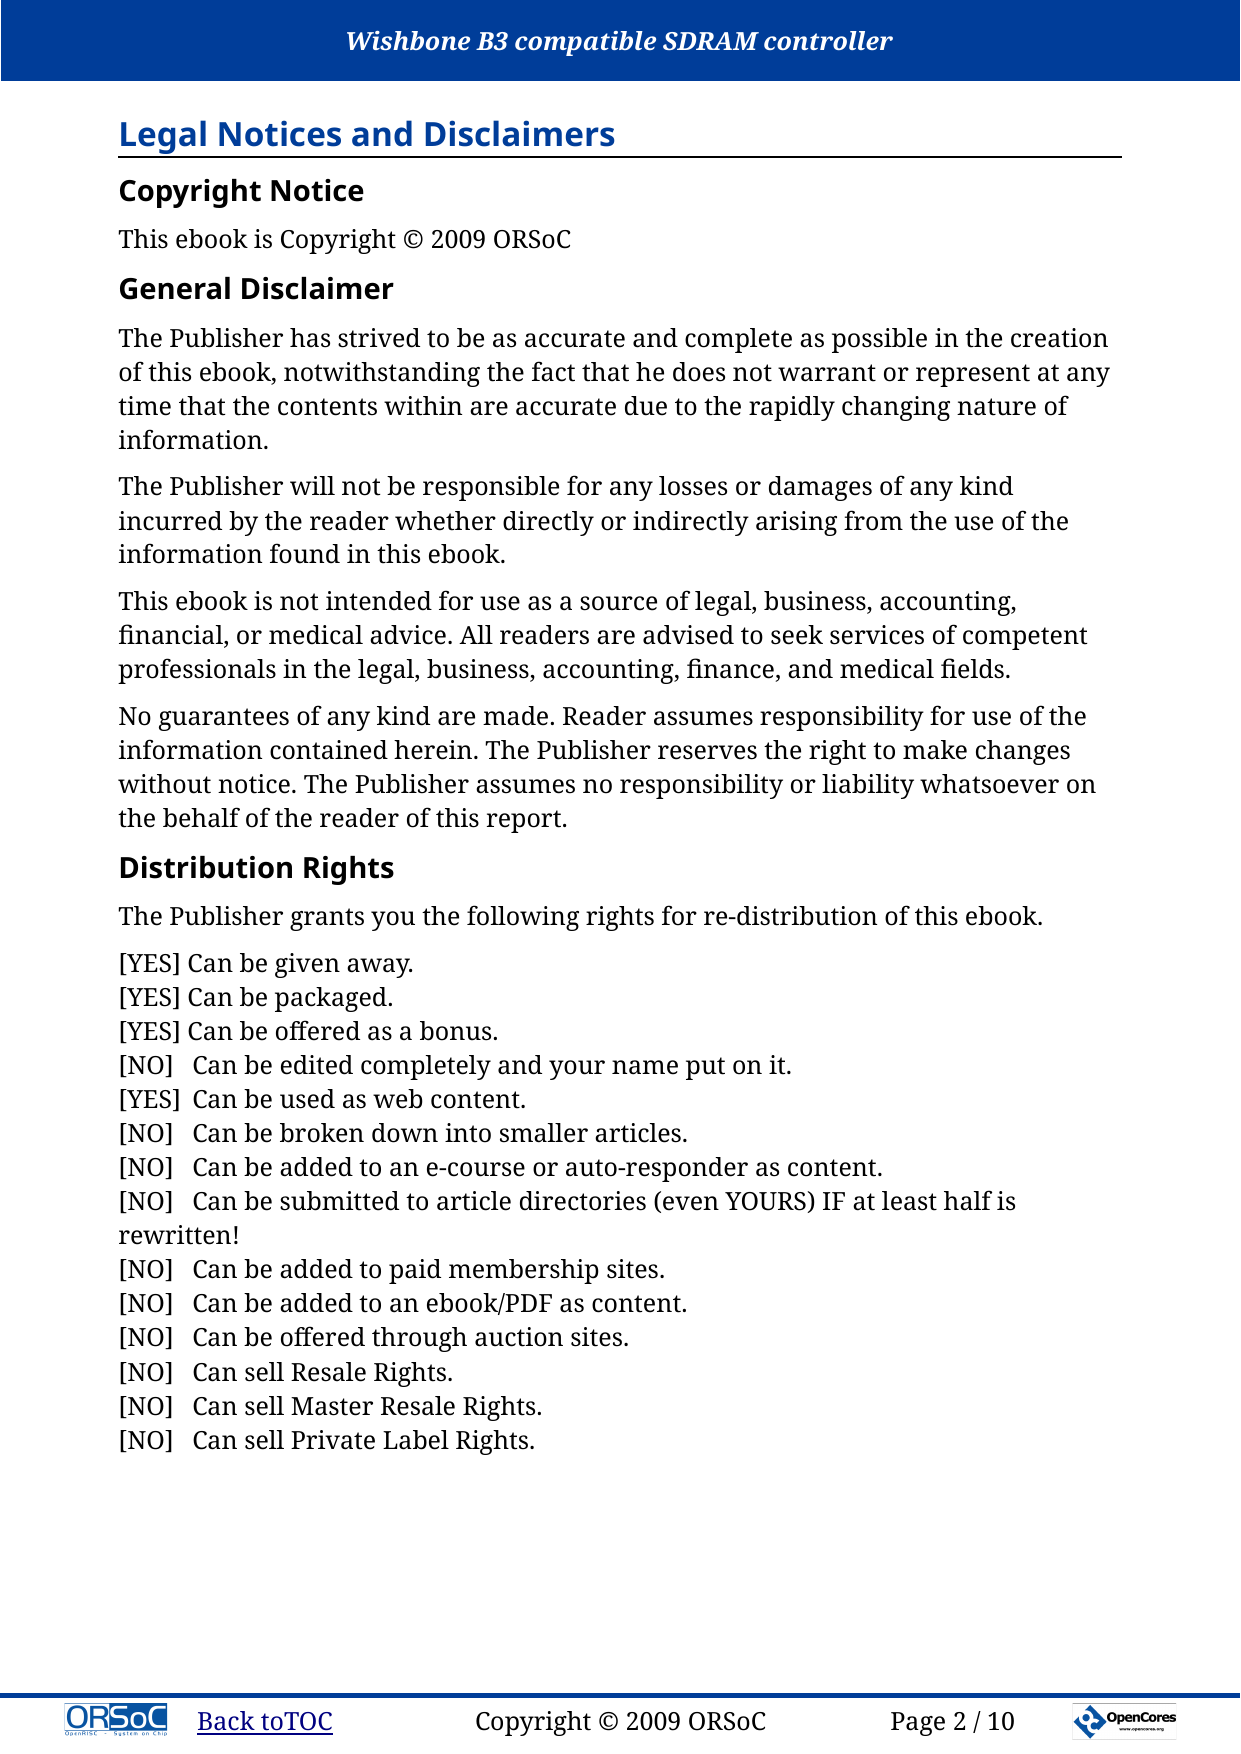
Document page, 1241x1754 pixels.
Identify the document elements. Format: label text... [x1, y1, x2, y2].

text No guarantees of any kind are made. Reader assumes responsibility for use of the information contained herein. The Publisher reserves the right to make changes without notice. The Publisher assumes no responsibility or liability whatsoever on the behalf of the reader of this report. [118, 698, 1122, 835]
text This ebook is Copyright © 2009 ORSoC [118, 222, 1122, 256]
text The Publisher has strived to be as accurate and complete as possible in the creation of this ebook, notwithstanding the fact that he does not warrant or represent at any time that the contents within are accurate due to the rapidly changing nature of information. [118, 320, 1122, 457]
text Copyright Notice [118, 170, 1122, 210]
text General Disclaimer [118, 269, 1122, 308]
text Distribution Rights [118, 847, 1122, 887]
text The Publisher will not be responsible for any losses or damages of any kind incurred by the reader whether directly or indirectly arising from the use of the information found in this ebook. [118, 469, 1122, 571]
picture [64, 1703, 168, 1736]
text This ebook is not intended for use as a source of legal, business, accounting, financial, or medical advice. All readers are advised to seek services of competent professionals in the legal, business, accounting, finance, and medical fields. [118, 584, 1122, 686]
picture [1072, 1703, 1177, 1740]
text Legal Notices and Disclaimers [118, 111, 1122, 156]
text The Publisher grants you the following rights for re-distribution of this ebook. [118, 899, 1122, 933]
text [YES] Can be given away. [YES] Can be packaged. [YES] Can be offered as a bonus. [NO] Can be edited completely and your name put on it. [YES] Can be used as web content. [NO] Can be broken down into smaller articles. [NO] Can be added to an e-course or auto-responder as content. [NO] Can be submitted to article directories (even YOURS) IF at least half is rewritten! [NO] Can be added to paid membership sites. [NO] Can be added to an ebook/PDF as content. [NO] Can be offered through auction sites. [NO] Can sell Resale Rights. [NO] Can sell Master Resale Rights. [NO] Can sell Private Label Rights. [118, 945, 1122, 1456]
